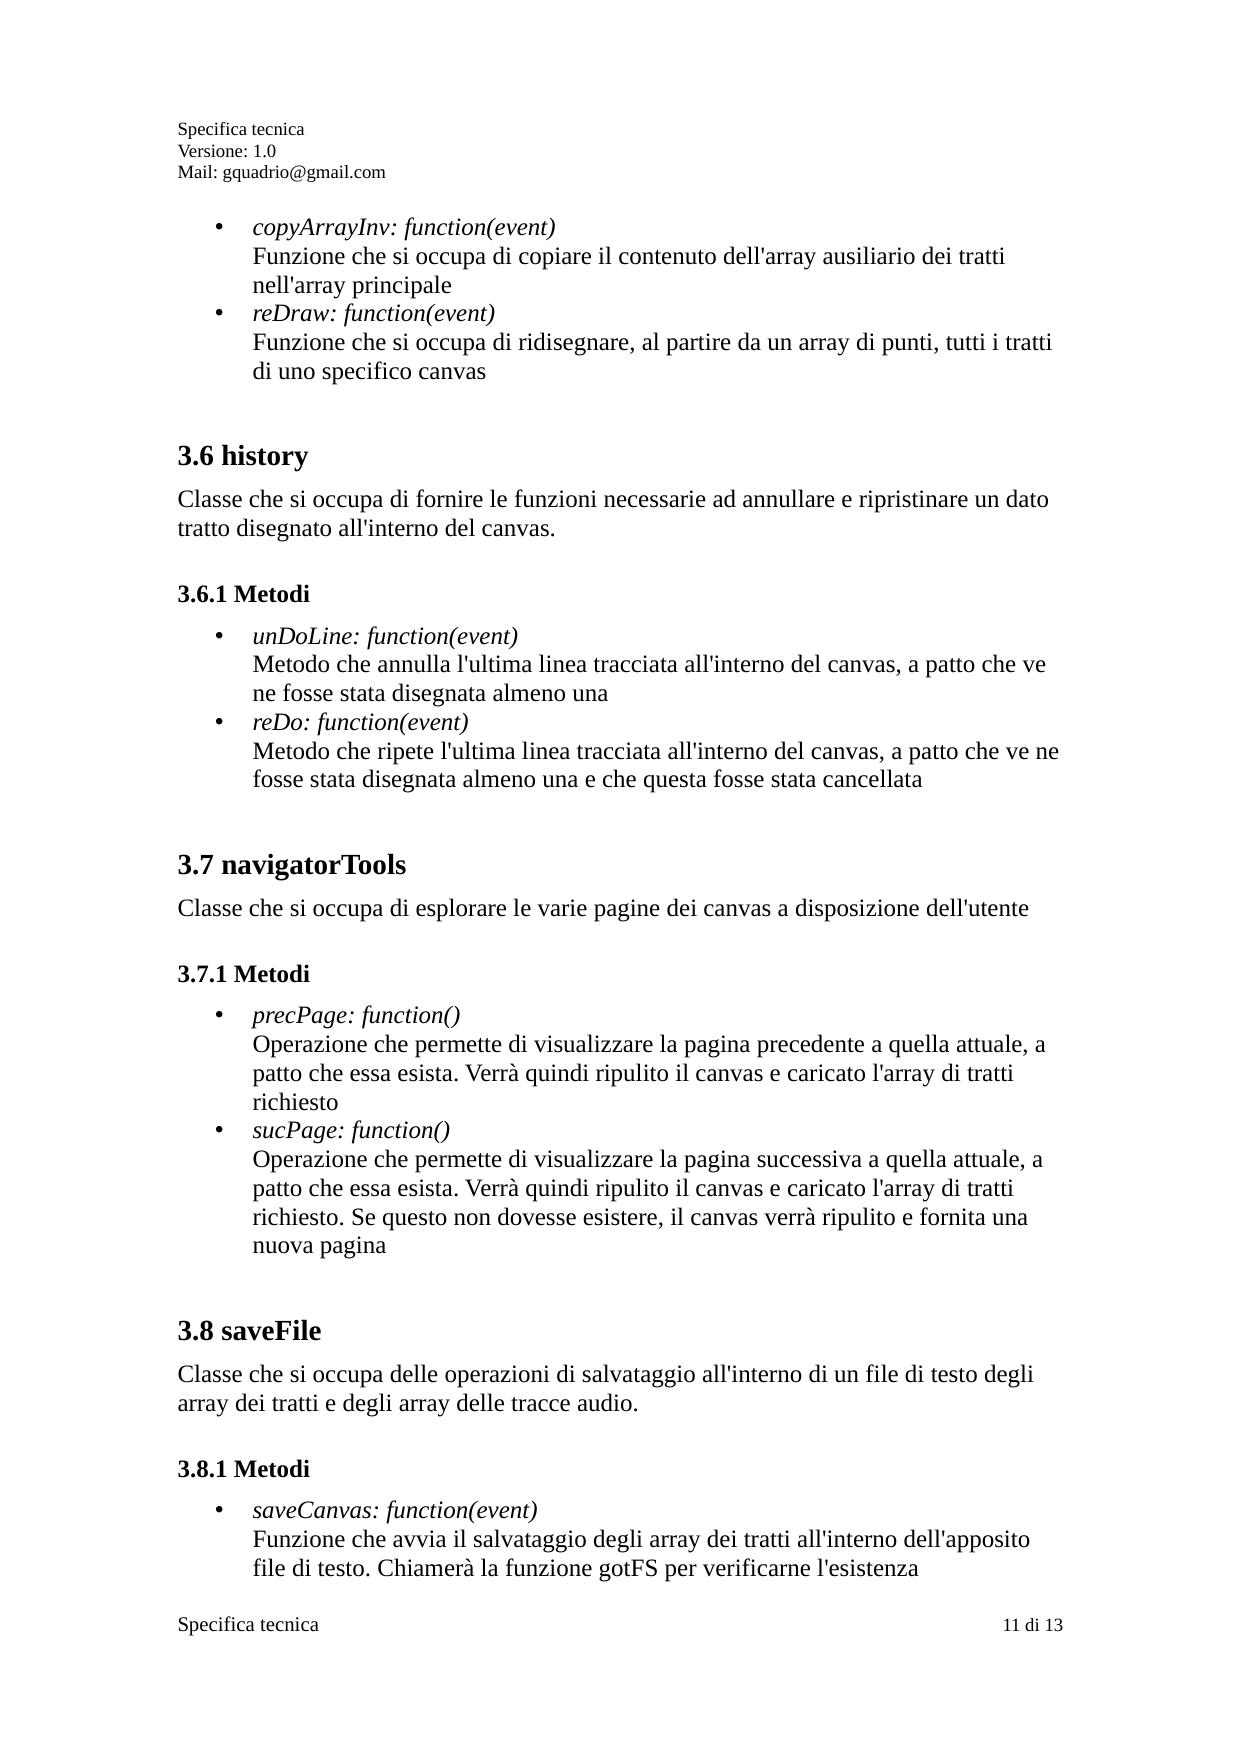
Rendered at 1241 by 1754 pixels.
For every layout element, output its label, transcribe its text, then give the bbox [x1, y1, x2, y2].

text Classe che si occupa delle operazioni di salvataggio all'interno di un file di testo degli array dei tratti e degli array delle tracce audio. [177, 1359, 1063, 1417]
list saveCanvas: function(event) Funzione che avvia il salvataggio degli array dei tratti all'interno dell'apposito file di testo. Chiamerà la funzione gotFS per verificarne l'esistenza [215, 1495, 1063, 1582]
subtitle 3.6 history [177, 438, 1063, 472]
list Operazione che permette di visualizzare la pagina precedente a quella attuale, a patto che essa esista. Verrà quindi ripulito il canvas e caricato l'array di tratti richiesto [215, 1029, 1063, 1116]
list sucPage: function() [215, 1116, 1063, 1144]
subtitle 3.7 navigatorTools [177, 847, 1063, 881]
list Operazione che permette di visualizzare la pagina successiva a quella attuale, a patto che essa esista. Verrà quindi ripulito il canvas e caricato l'array di tratti richiesto. Se questo non dovesse esistere, il canvas verrà ripulito e fornita una nuova pagina [215, 1144, 1063, 1259]
text Classe che si occupa di fornire le funzioni necessarie ad annullare e ripristinare un dato tratto disegnato all'interno del canvas. [177, 484, 1063, 542]
list reDraw: function(event) Funzione che si occupa di ridisegnare, al partire da un array di punti, tutti i tratti di uno specifico canvas [215, 298, 1063, 385]
subtitle 3.8.1 Metodi [177, 1454, 1063, 1483]
list Metodo che annulla l'ultima linea tracciata all'interno del canvas, a patto che ve ne fosse stata disegnata almeno una [215, 649, 1063, 707]
list unDoLine: function(event) [215, 621, 1063, 649]
list reDo: function(event) Metodo che ripete l'ultima linea tracciata all'interno del canvas, a patto che ve ne fosse stata disegnata almeno una e che questa fosse stata cancellata [215, 707, 1063, 793]
text Classe che si occupa di esplorare le varie pagine dei canvas a disposizione dell'utente [177, 893, 1063, 922]
subtitle 3.6.1 Metodi [177, 579, 1063, 608]
list copyArrayInv: function(event) Funzione che si occupa di copiare il contenuto dell'array ausiliario dei tratti nell'array principale [215, 212, 1063, 298]
subtitle 3.8 saveFile [177, 1313, 1063, 1347]
list precPage: function() [215, 1001, 1063, 1029]
subtitle 3.7.1 Metodi [177, 959, 1063, 988]
